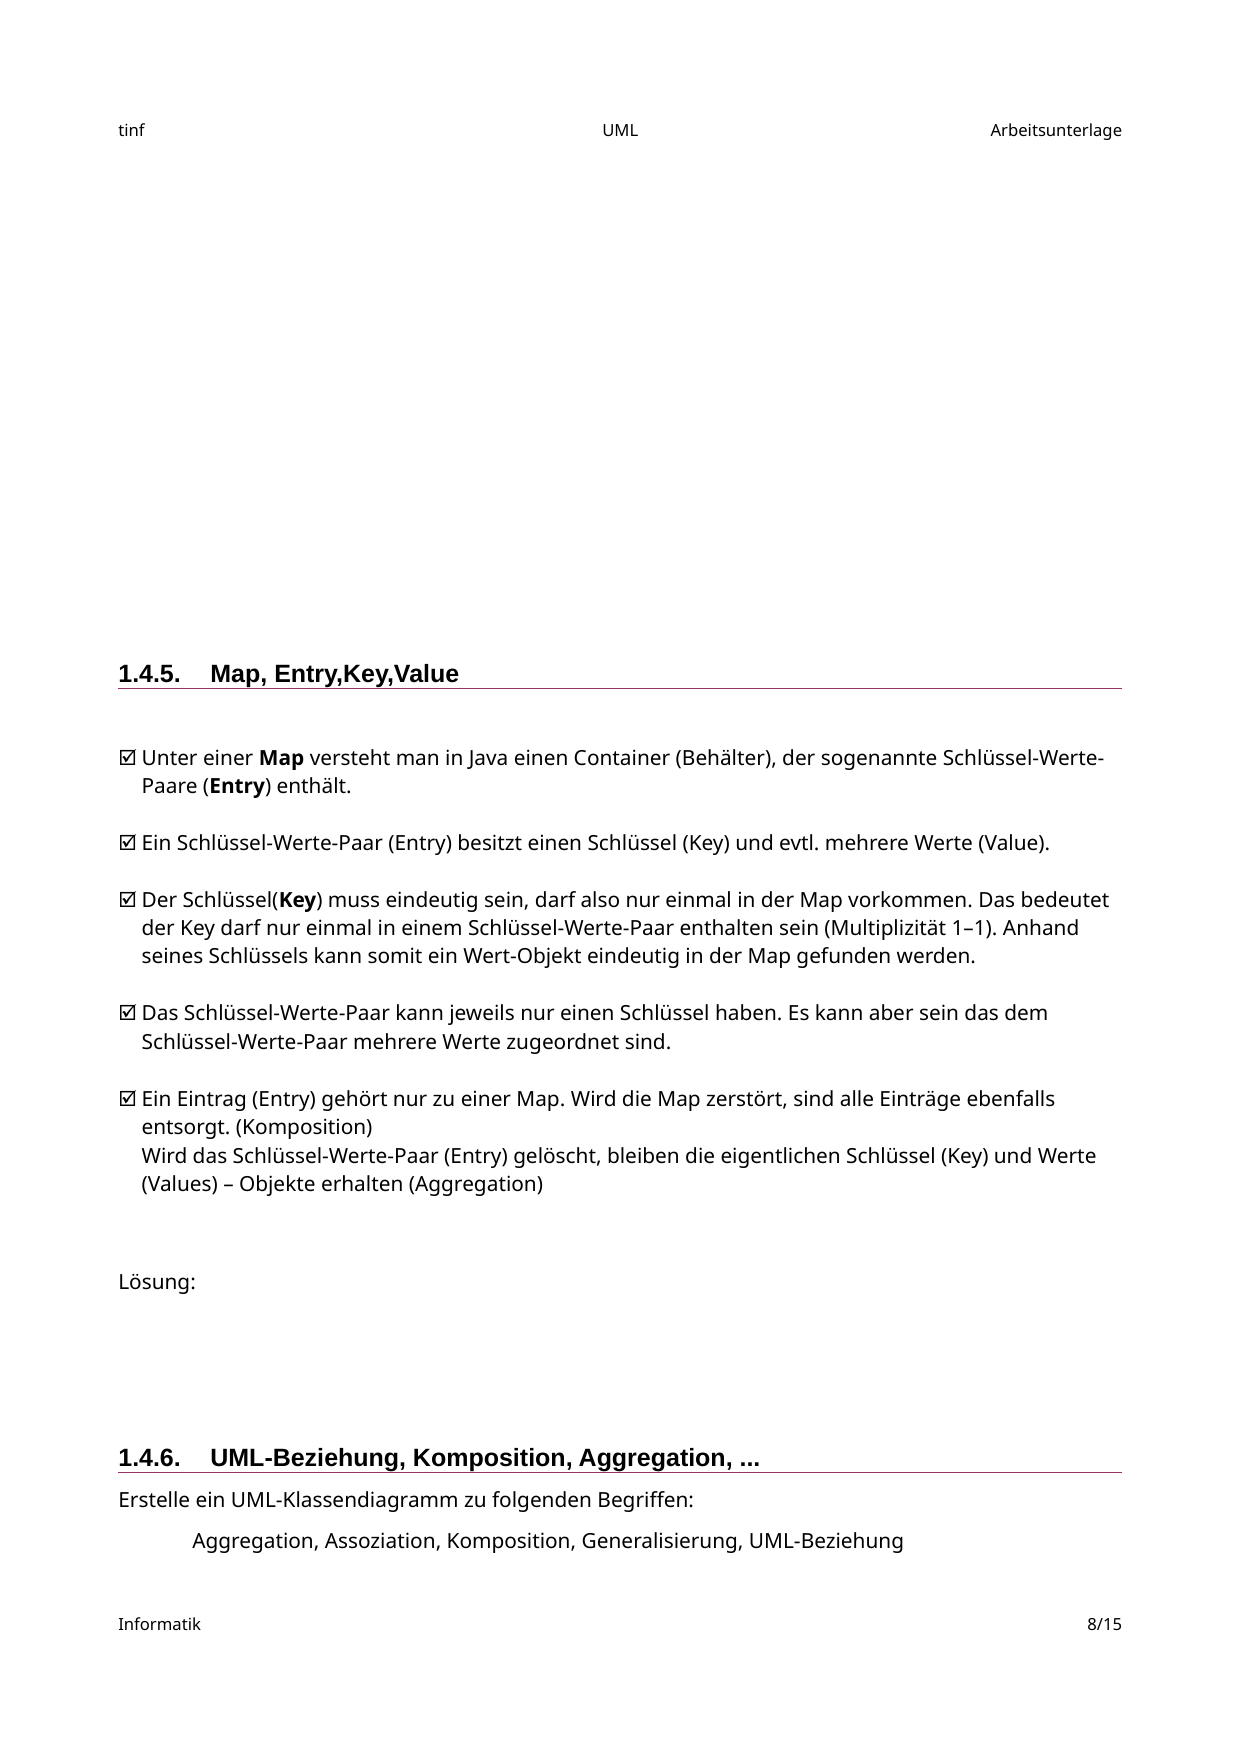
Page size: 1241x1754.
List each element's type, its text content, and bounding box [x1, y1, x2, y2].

text Lösung: [118, 1267, 1122, 1295]
text Aggregation, Assoziation, Komposition, Generalisierung, UML-Beziehung [118, 1526, 1122, 1555]
subtitle UML-Beziehung, Komposition, Aggregation, ... [118, 1443, 1122, 1472]
list Unter einer Map versteht man in Java einen Container (Behälter), der sogenannte Schlüssel-Werte-Paare (Entry) enthält. [118, 743, 1122, 799]
list Ein Eintrag (Entry) gehört nur zu einer Map. Wird die Map zerstört, sind alle Einträge ebenfalls entsorgt. (Komposition) Wird das Schlüssel-Werte-Paar (Entry) gelöscht, bleiben die eigentlichen Schlüssel (Key) und Werte (Values) – Objekte erhalten (Aggregation) [118, 1084, 1122, 1198]
text Erstelle ein UML-Klassendiagramm zu folgenden Begriffen: [118, 1486, 1122, 1514]
subtitle Map, Entry,Key,Value [118, 659, 1122, 688]
list Das Schlüssel-Werte-Paar kann jeweils nur einen Schlüssel haben. Es kann aber sein das dem Schlüssel-Werte-Paar mehrere Werte zugeordnet sind. [118, 998, 1122, 1055]
list Der Schlüssel(Key) muss eindeutig sein, darf also nur einmal in der Map vorkommen. Das bedeutet der Key darf nur einmal in einem Schlüssel-Werte-Paar enthalten sein (Multiplizität 1–1). Anhand seines Schlüssels kann somit ein Wert-Objekt eindeutig in der Map gefunden werden. [118, 885, 1122, 998]
list Ein Schlüssel-Werte-Paar (Entry) besitzt einen Schlüssel (Key) und evtl. mehrere Werte (Value). [118, 828, 1122, 885]
